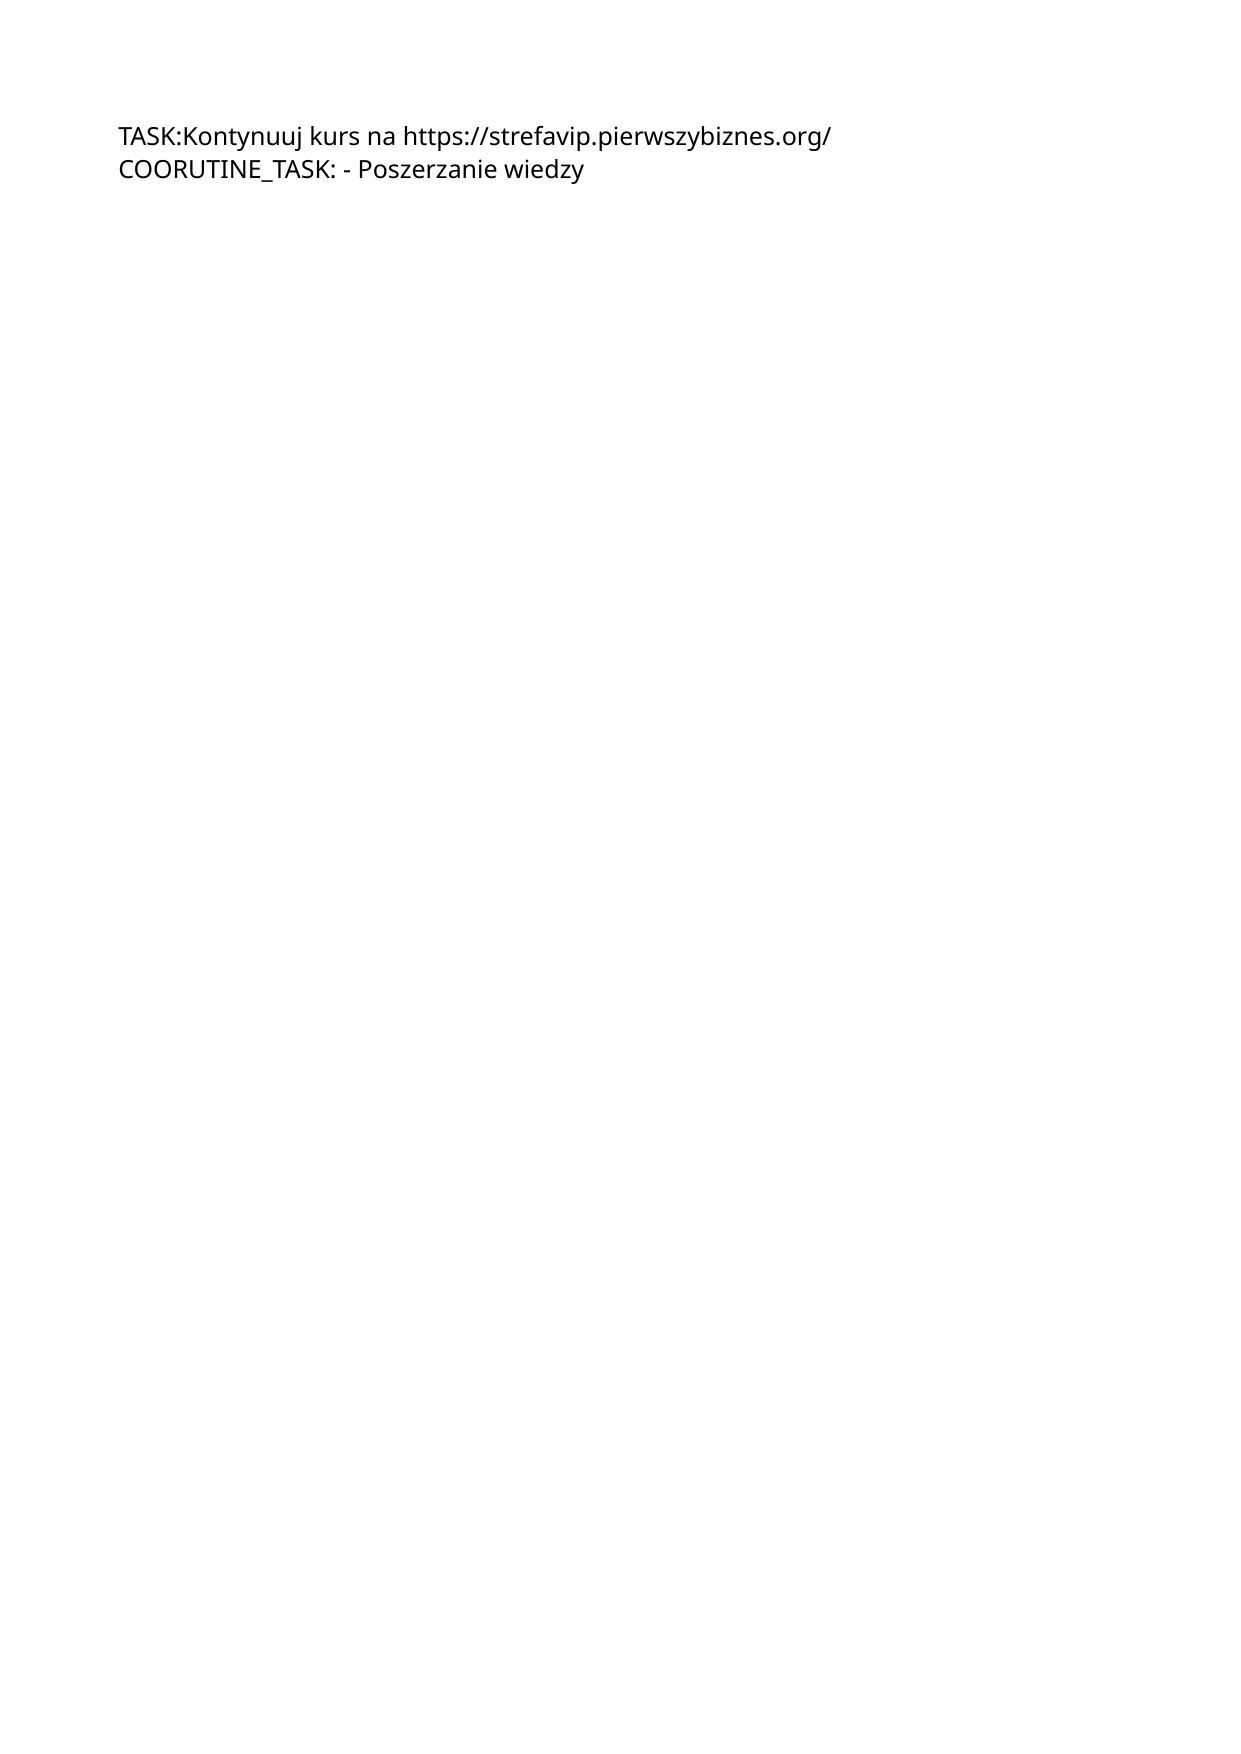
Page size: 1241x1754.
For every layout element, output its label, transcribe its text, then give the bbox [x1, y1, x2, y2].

text COORUTINE_TASK: - Poszerzanie wiedzy [118, 152, 1122, 186]
text TASK:Kontynuuj kurs na https://strefavip.pierwszybiznes.org/ [118, 118, 1122, 152]
